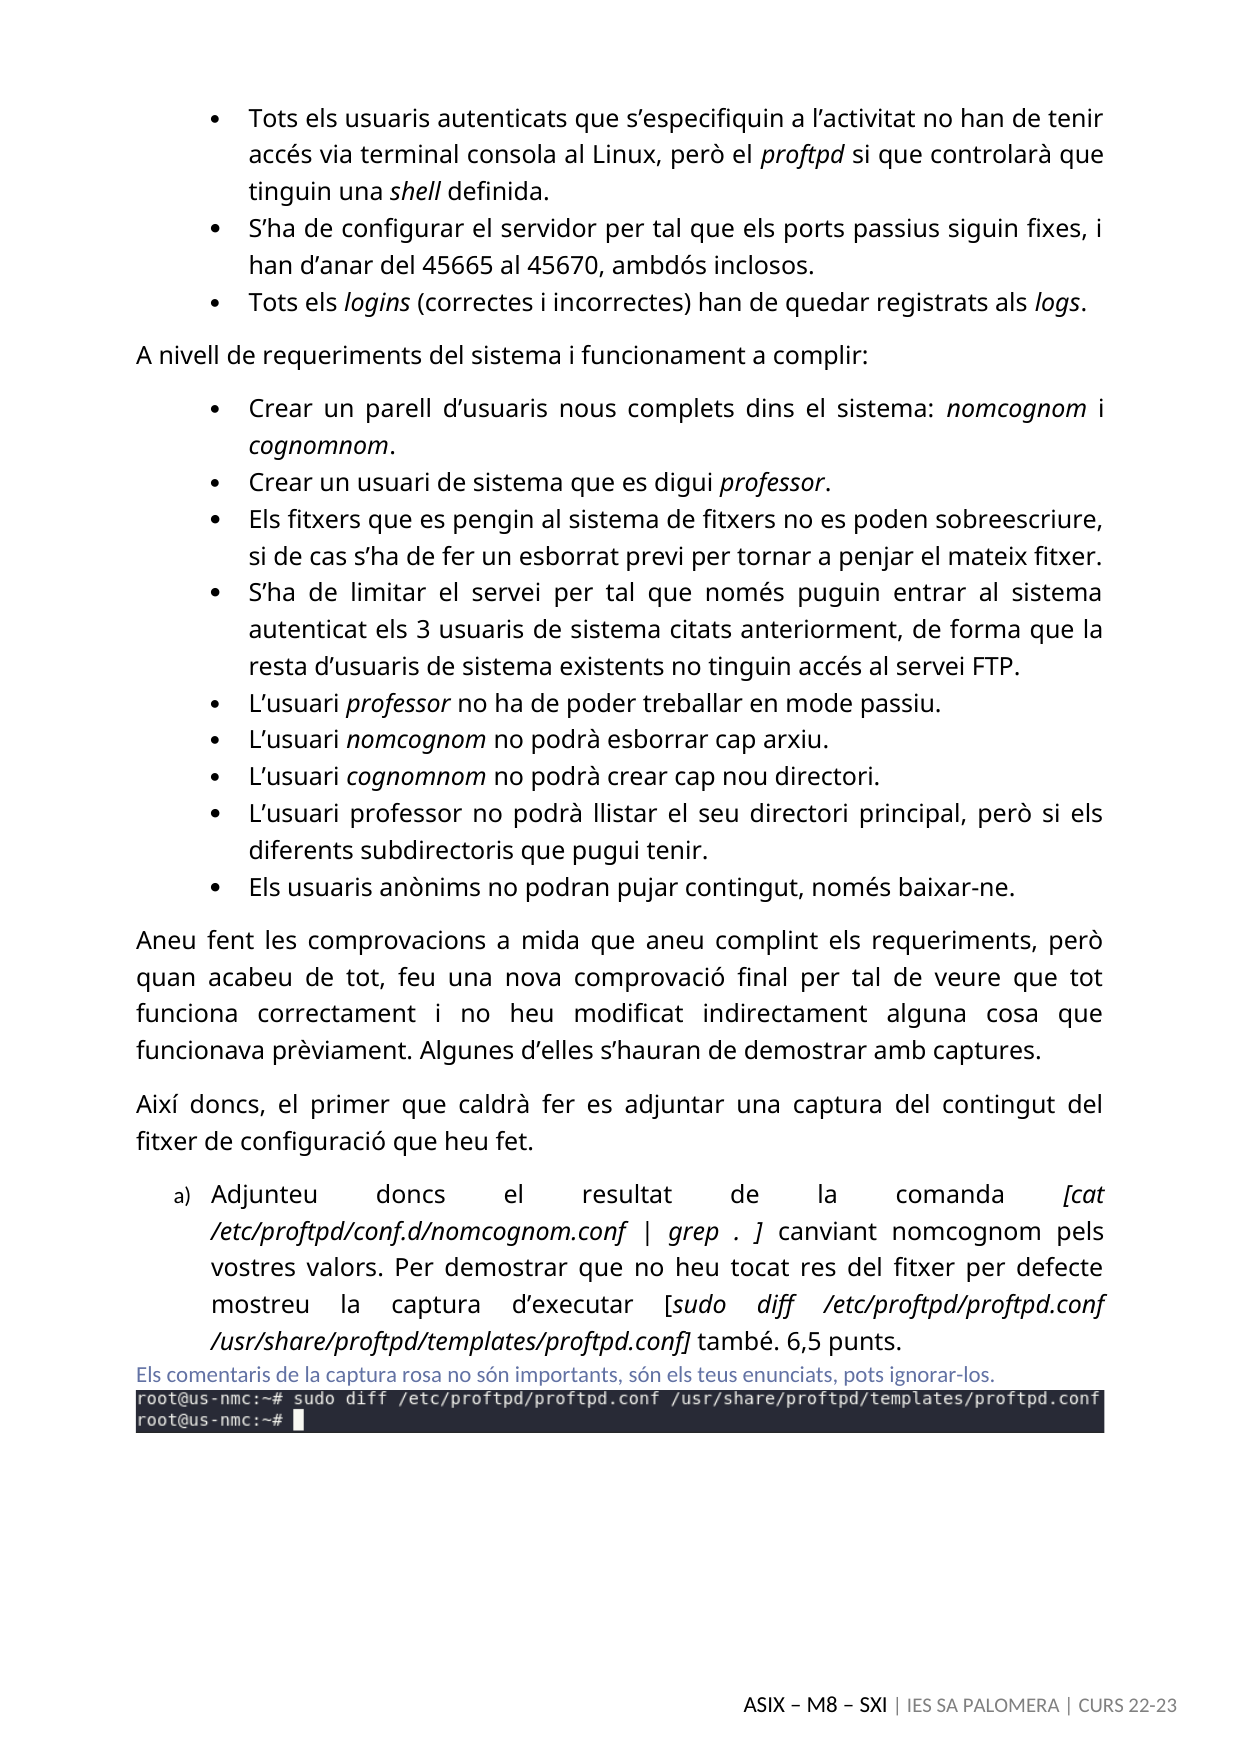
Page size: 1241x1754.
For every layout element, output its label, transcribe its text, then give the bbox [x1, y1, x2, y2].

list L’usuari professor no ha de poder treballar en mode passiu. [211, 685, 1104, 719]
list Els usuaris anònims no podran pujar contingut, només baixar-ne. [211, 869, 1104, 903]
list Tots els logins (correctes i incorrectes) han de quedar registrats als logs. [211, 284, 1104, 318]
list L’usuari cognomnom no podrà crear cap nou directori. [211, 759, 1104, 793]
text Així doncs, el primer que caldrà fer es adjuntar una captura del contingut del fitxer de configuració que heu fet. [136, 1086, 1104, 1157]
text A nivell de requeriments del sistema i funcionament a complir: [136, 338, 1104, 372]
list Crear un usuari de sistema que es digui professor. [211, 465, 1104, 499]
text Aneu fent les comprovacions a mida que aneu complint els requeriments, però quan acabeu de tot, feu una nova comprovació final per tal de veure que tot funciona correctament i no heu modificat indirectament alguna cosa que funcionava prèviament. Algunes d’elles s’hauran de demostrar amb captures. [136, 923, 1104, 1067]
list Tots els usuaris autenticats que s’especifiquin a l’activitat no han de tenir accés via terminal consola al Linux, però el proftpd si que controlarà que tinguin una shell definida. [211, 100, 1104, 208]
list Els fitxers que es pengin al sistema de fitxers no es poden sobreescriure, si de cas s’ha de fer un esborrat previ per tornar a penjar el mateix fitxer. [211, 501, 1104, 572]
list Crear un parell d’usuaris nous complets dins el sistema: nomcognom i cognomnom. [211, 391, 1104, 462]
list L’usuari professor no podrà llistar el seu directori principal, però si els diferents subdirectoris que pugui tenir. [211, 796, 1104, 866]
list L’usuari nomcognom no podrà esborrar cap arxiu. [211, 722, 1104, 756]
list S’ha de configurar el servidor per tal que els ports passius siguin fixes, i han d’anar del 45665 al 45670, ambdós inclosos. [211, 211, 1104, 282]
list S’ha de limitar el servei per tal que només puguin entrar al sistema autenticat els 3 usuaris de sistema citats anteriorment, de forma que la resta d’usuaris de sistema existents no tinguin accés al servei FTP. [211, 575, 1104, 683]
picture [135, 1390, 1105, 1433]
list Els comentaris de la captura rosa no són importants, són els teus enunciats, pots ignorar-los. [136, 1360, 1104, 1388]
list Adjunteu doncs el resultat de la comanda [cat /etc/proftpd/conf.d/nomcognom.conf | grep . ] canviant nomcognom pels vostres valors. Per demostrar que no heu tocat res del fitxer per defecte mostreu la captura d’executar [sudo diff /etc/proftpd/proftpd.conf /usr/share/proftpd/templates/proftpd.conf] també. 6,5 punts. [173, 1177, 1104, 1358]
